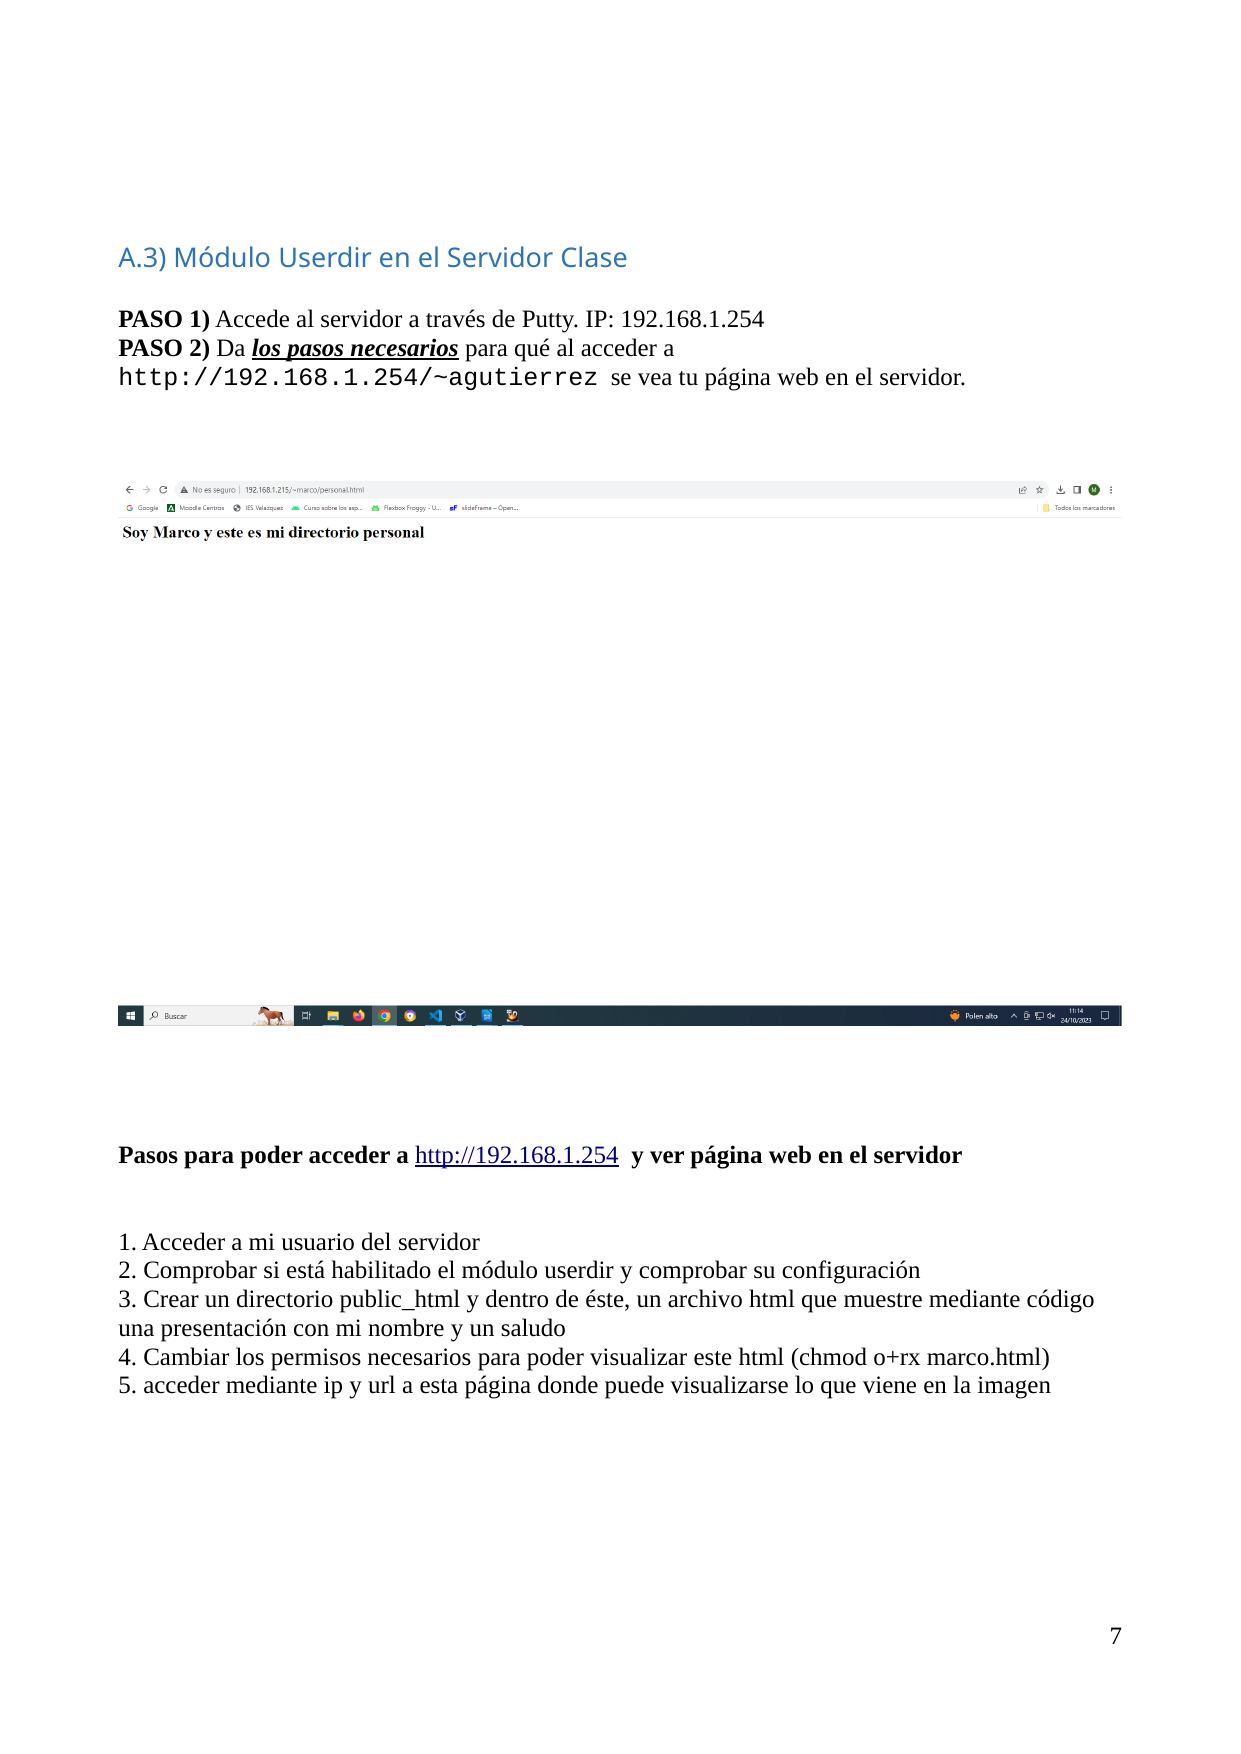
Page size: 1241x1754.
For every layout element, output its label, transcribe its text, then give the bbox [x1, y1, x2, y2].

text 4. Cambiar los permisos necesarios para poder visualizar este html (chmod o+rx marco.html) [118, 1342, 1122, 1370]
text Pasos para poder acceder a http://192.168.1.254 y ver página web en el servidor [118, 1140, 1122, 1169]
text PASO 1) Accede al servidor a través de Putty. IP: 192.168.1.254 [118, 304, 1122, 333]
subtitle A.3) Módulo Userdir en el Servidor Clase [118, 239, 1122, 276]
text 2. Comprobar si está habilitado el módulo userdir y comprobar su configuración [118, 1255, 1122, 1284]
text PASO 2) Da los pasos necesarios para qué al acceder a http://192.168.1.254/~agutierrez se vea tu página web en el servidor. [118, 333, 1122, 393]
text 3. Crear un directorio public_html y dentro de éste, un archivo html que muestre mediante código una presentación con mi nombre y un saludo [118, 1284, 1122, 1342]
text 1. Acceder a mi usuario del servidor [118, 1227, 1122, 1255]
text 5. acceder mediante ip y url a esta página donde puede visualizarse lo que viene en la imagen [118, 1370, 1122, 1399]
picture [118, 479, 1122, 1026]
